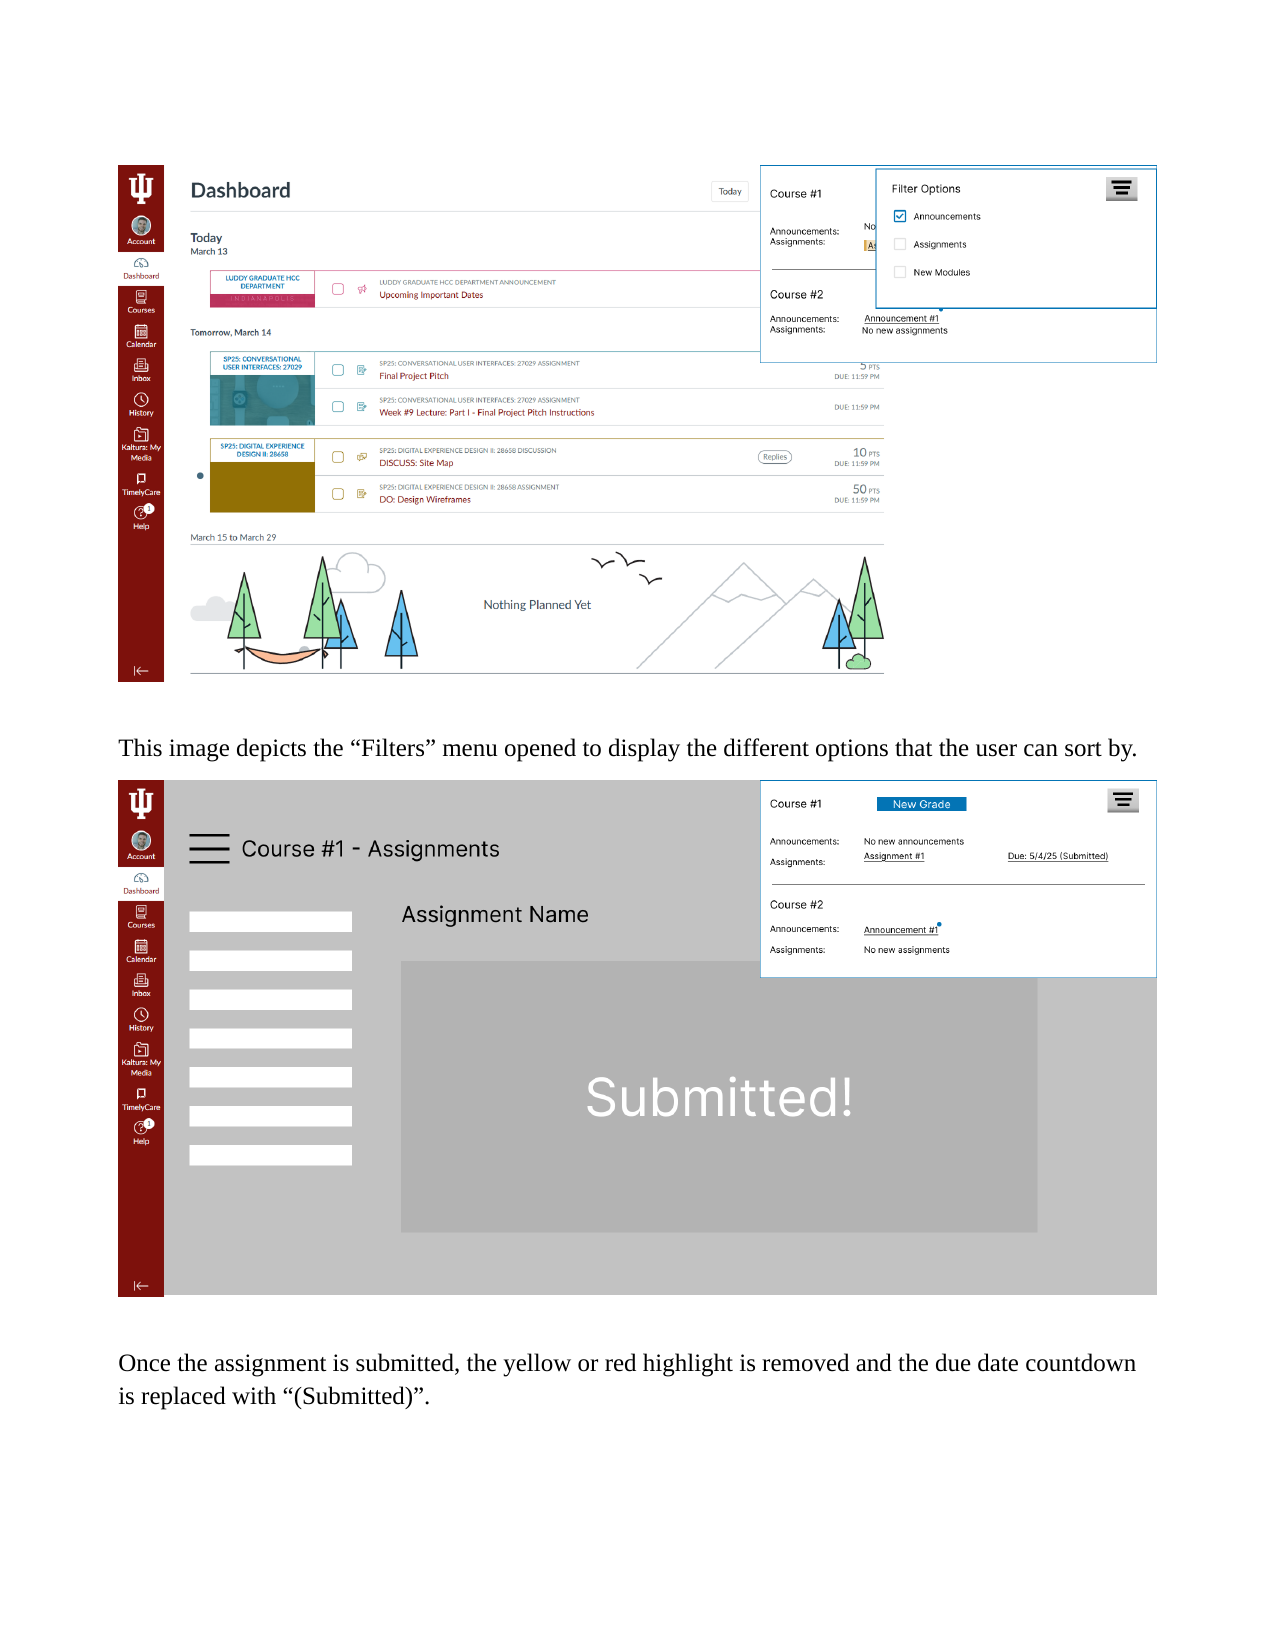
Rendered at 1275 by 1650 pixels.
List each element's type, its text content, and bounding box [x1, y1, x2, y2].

text Once the assignment is submitted, the yellow or red highlight is removed and the due date countdown is replaced with “(Submitted)”. [118, 1348, 1157, 1410]
picture [118, 165, 1157, 682]
text This image depicts the “Filters” menu opened to display the different options that the user can sort by. [118, 733, 1157, 762]
picture [118, 780, 1157, 1297]
